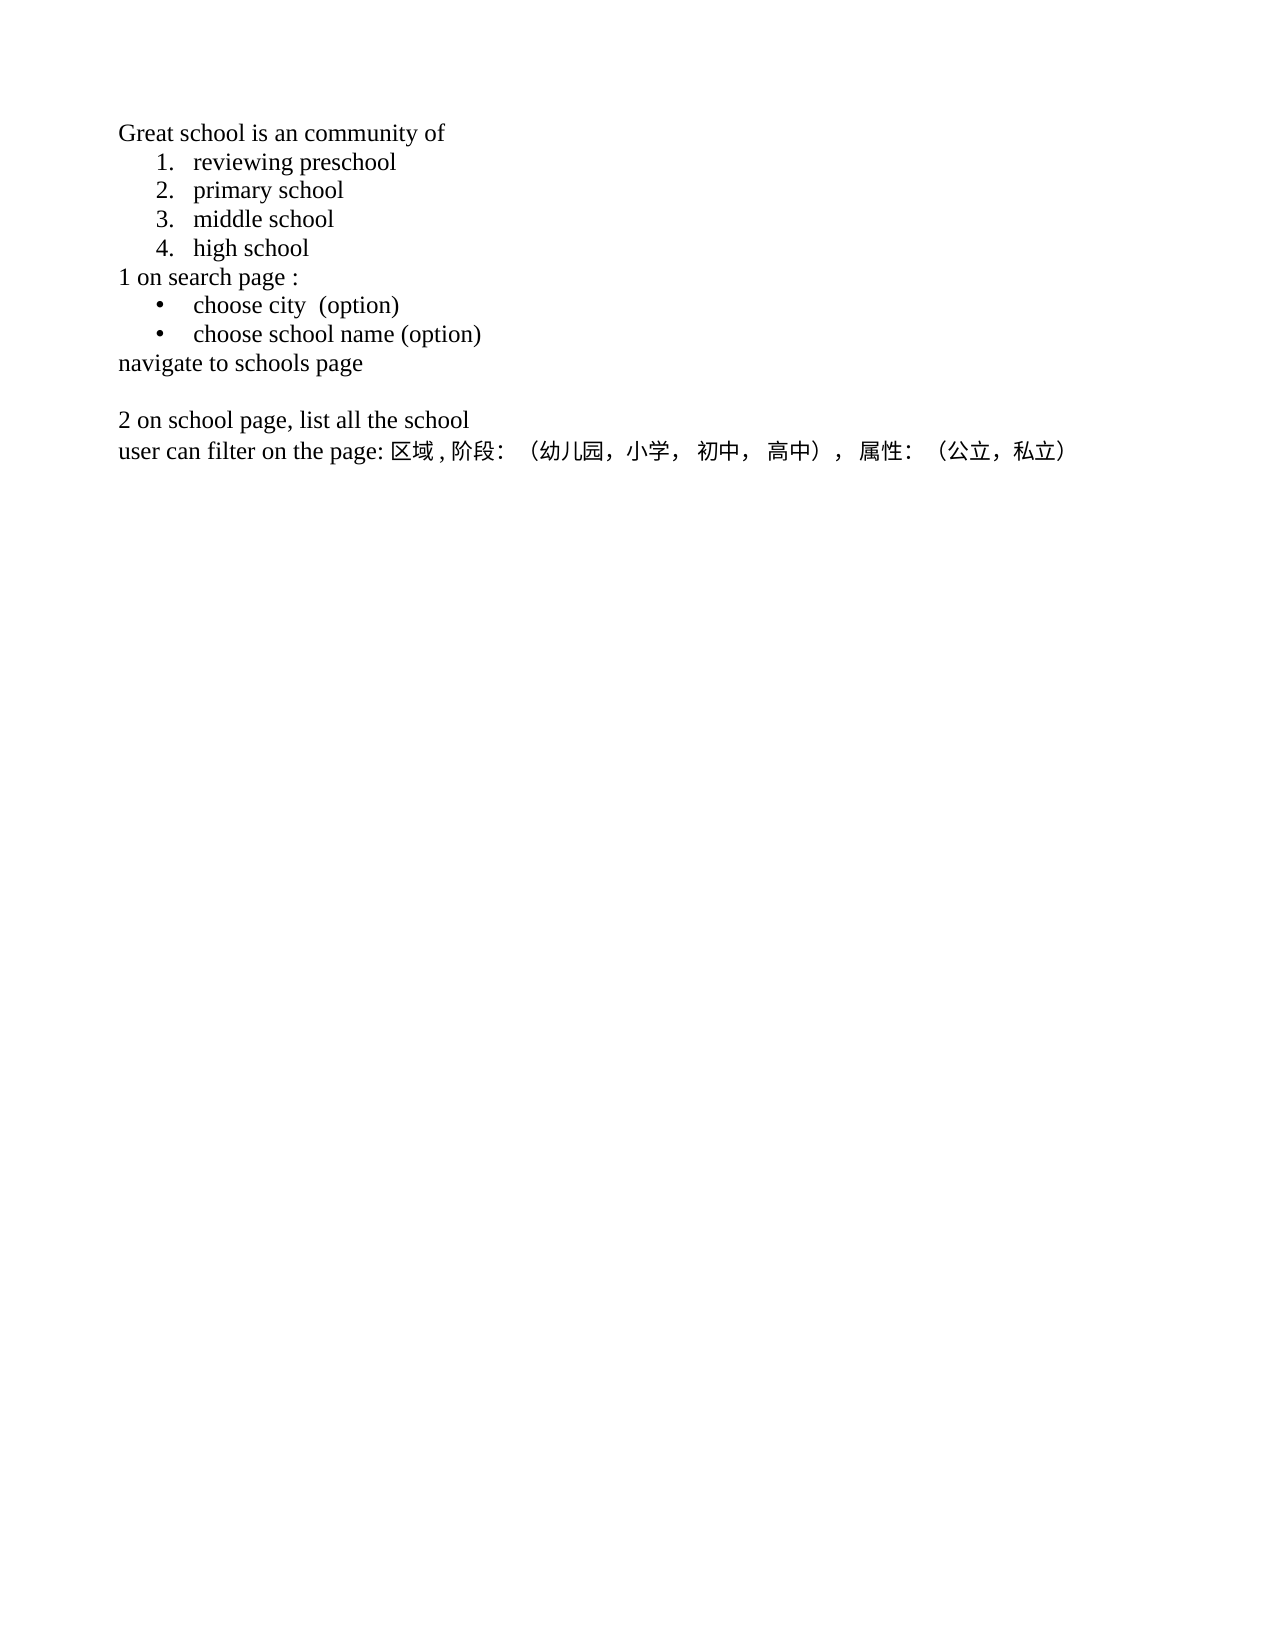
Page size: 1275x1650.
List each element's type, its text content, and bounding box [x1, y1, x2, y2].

text 2 on school page, list all the school [118, 406, 1157, 434]
list primary school [156, 176, 1157, 204]
list choose city (option) [156, 291, 1157, 319]
text 1 on search page : [118, 262, 1157, 291]
text Great school is an community of [118, 118, 1157, 147]
text navigate to schools page [118, 348, 1157, 377]
list choose school name (option) [156, 319, 1157, 348]
list high school [156, 233, 1157, 262]
list reviewing preschool [156, 147, 1157, 176]
text user can filter on the page: 区域 , 阶段：（幼儿园，小学， 初中， 高中）， 属性：（公立，私立） [118, 434, 1157, 466]
list middle school [156, 204, 1157, 233]
